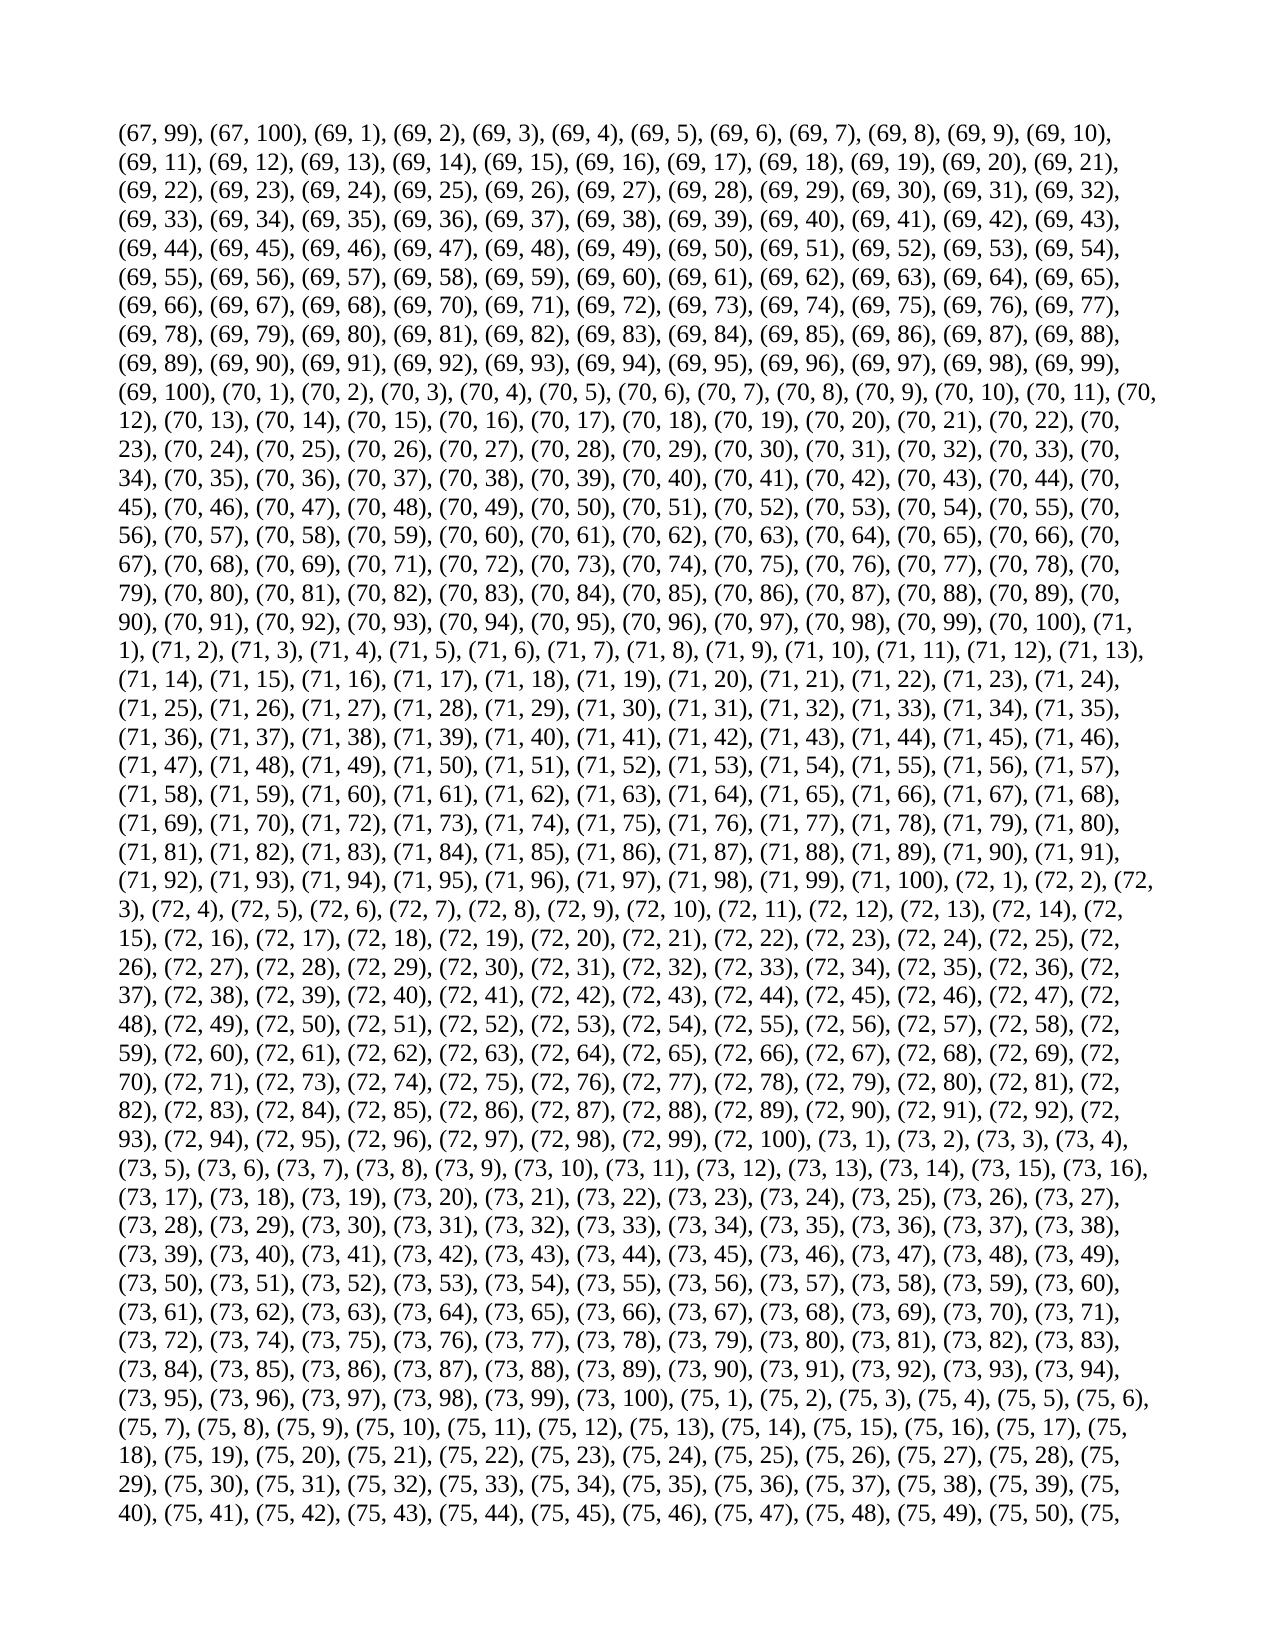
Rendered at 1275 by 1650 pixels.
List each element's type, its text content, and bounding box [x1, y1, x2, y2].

text (67, 99), (67, 100), (69, 1), (69, 2), (69, 3), (69, 4), (69, 5), (69, 6), (69, 7), (69, 8), (69, 9), (69, 10), (69, 11), (69, 12), (69, 13), (69, 14), (69, 15), (69, 16), (69, 17), (69, 18), (69, 19), (69, 20), (69, 21), (69, 22), (69, 23), (69, 24), (69, 25), (69, 26), (69, 27), (69, 28), (69, 29), (69, 30), (69, 31), (69, 32), (69, 33), (69, 34), (69, 35), (69, 36), (69, 37), (69, 38), (69, 39), (69, 40), (69, 41), (69, 42), (69, 43), (69, 44), (69, 45), (69, 46), (69, 47), (69, 48), (69, 49), (69, 50), (69, 51), (69, 52), (69, 53), (69, 54), (69, 55), (69, 56), (69, 57), (69, 58), (69, 59), (69, 60), (69, 61), (69, 62), (69, 63), (69, 64), (69, 65), (69, 66), (69, 67), (69, 68), (69, 70), (69, 71), (69, 72), (69, 73), (69, 74), (69, 75), (69, 76), (69, 77), (69, 78), (69, 79), (69, 80), (69, 81), (69, 82), (69, 83), (69, 84), (69, 85), (69, 86), (69, 87), (69, 88), (69, 89), (69, 90), (69, 91), (69, 92), (69, 93), (69, 94), (69, 95), (69, 96), (69, 97), (69, 98), (69, 99), (69, 100), (70, 1), (70, 2), (70, 3), (70, 4), (70, 5), (70, 6), (70, 7), (70, 8), (70, 9), (70, 10), (70, 11), (70, 12), (70, 13), (70, 14), (70, 15), (70, 16), (70, 17), (70, 18), (70, 19), (70, 20), (70, 21), (70, 22), (70, 23), (70, 24), (70, 25), (70, 26), (70, 27), (70, 28), (70, 29), (70, 30), (70, 31), (70, 32), (70, 33), (70, 34), (70, 35), (70, 36), (70, 37), (70, 38), (70, 39), (70, 40), (70, 41), (70, 42), (70, 43), (70, 44), (70, 45), (70, 46), (70, 47), (70, 48), (70, 49), (70, 50), (70, 51), (70, 52), (70, 53), (70, 54), (70, 55), (70, 56), (70, 57), (70, 58), (70, 59), (70, 60), (70, 61), (70, 62), (70, 63), (70, 64), (70, 65), (70, 66), (70, 67), (70, 68), (70, 69), (70, 71), (70, 72), (70, 73), (70, 74), (70, 75), (70, 76), (70, 77), (70, 78), (70, 79), (70, 80), (70, 81), (70, 82), (70, 83), (70, 84), (70, 85), (70, 86), (70, 87), (70, 88), (70, 89), (70, 90), (70, 91), (70, 92), (70, 93), (70, 94), (70, 95), (70, 96), (70, 97), (70, 98), (70, 99), (70, 100), (71, 1), (71, 2), (71, 3), (71, 4), (71, 5), (71, 6), (71, 7), (71, 8), (71, 9), (71, 10), (71, 11), (71, 12), (71, 13), (71, 14), (71, 15), (71, 16), (71, 17), (71, 18), (71, 19), (71, 20), (71, 21), (71, 22), (71, 23), (71, 24), (71, 25), (71, 26), (71, 27), (71, 28), (71, 29), (71, 30), (71, 31), (71, 32), (71, 33), (71, 34), (71, 35), (71, 36), (71, 37), (71, 38), (71, 39), (71, 40), (71, 41), (71, 42), (71, 43), (71, 44), (71, 45), (71, 46), (71, 47), (71, 48), (71, 49), (71, 50), (71, 51), (71, 52), (71, 53), (71, 54), (71, 55), (71, 56), (71, 57), (71, 58), (71, 59), (71, 60), (71, 61), (71, 62), (71, 63), (71, 64), (71, 65), (71, 66), (71, 67), (71, 68), (71, 69), (71, 70), (71, 72), (71, 73), (71, 74), (71, 75), (71, 76), (71, 77), (71, 78), (71, 79), (71, 80), (71, 81), (71, 82), (71, 83), (71, 84), (71, 85), (71, 86), (71, 87), (71, 88), (71, 89), (71, 90), (71, 91), (71, 92), (71, 93), (71, 94), (71, 95), (71, 96), (71, 97), (71, 98), (71, 99), (71, 100), (72, 1), (72, 2), (72, 3), (72, 4), (72, 5), (72, 6), (72, 7), (72, 8), (72, 9), (72, 10), (72, 11), (72, 12), (72, 13), (72, 14), (72, 15), (72, 16), (72, 17), (72, 18), (72, 19), (72, 20), (72, 21), (72, 22), (72, 23), (72, 24), (72, 25), (72, 26), (72, 27), (72, 28), (72, 29), (72, 30), (72, 31), (72, 32), (72, 33), (72, 34), (72, 35), (72, 36), (72, 37), (72, 38), (72, 39), (72, 40), (72, 41), (72, 42), (72, 43), (72, 44), (72, 45), (72, 46), (72, 47), (72, 48), (72, 49), (72, 50), (72, 51), (72, 52), (72, 53), (72, 54), (72, 55), (72, 56), (72, 57), (72, 58), (72, 59), (72, 60), (72, 61), (72, 62), (72, 63), (72, 64), (72, 65), (72, 66), (72, 67), (72, 68), (72, 69), (72, 70), (72, 71), (72, 73), (72, 74), (72, 75), (72, 76), (72, 77), (72, 78), (72, 79), (72, 80), (72, 81), (72, 82), (72, 83), (72, 84), (72, 85), (72, 86), (72, 87), (72, 88), (72, 89), (72, 90), (72, 91), (72, 92), (72, 93), (72, 94), (72, 95), (72, 96), (72, 97), (72, 98), (72, 99), (72, 100), (73, 1), (73, 2), (73, 3), (73, 4), (73, 5), (73, 6), (73, 7), (73, 8), (73, 9), (73, 10), (73, 11), (73, 12), (73, 13), (73, 14), (73, 15), (73, 16), (73, 17), (73, 18), (73, 19), (73, 20), (73, 21), (73, 22), (73, 23), (73, 24), (73, 25), (73, 26), (73, 27), (73, 28), (73, 29), (73, 30), (73, 31), (73, 32), (73, 33), (73, 34), (73, 35), (73, 36), (73, 37), (73, 38), (73, 39), (73, 40), (73, 41), (73, 42), (73, 43), (73, 44), (73, 45), (73, 46), (73, 47), (73, 48), (73, 49), (73, 50), (73, 51), (73, 52), (73, 53), (73, 54), (73, 55), (73, 56), (73, 57), (73, 58), (73, 59), (73, 60), (73, 61), (73, 62), (73, 63), (73, 64), (73, 65), (73, 66), (73, 67), (73, 68), (73, 69), (73, 70), (73, 71), (73, 72), (73, 74), (73, 75), (73, 76), (73, 77), (73, 78), (73, 79), (73, 80), (73, 81), (73, 82), (73, 83), (73, 84), (73, 85), (73, 86), (73, 87), (73, 88), (73, 89), (73, 90), (73, 91), (73, 92), (73, 93), (73, 94), (73, 95), (73, 96), (73, 97), (73, 98), (73, 99), (73, 100), (75, 1), (75, 2), (75, 3), (75, 4), (75, 5), (75, 6), (75, 7), (75, 8), (75, 9), (75, 10), (75, 11), (75, 12), (75, 13), (75, 14), (75, 15), (75, 16), (75, 17), (75, 18), (75, 19), (75, 20), (75, 21), (75, 22), (75, 23), (75, 24), (75, 25), (75, 26), (75, 27), (75, 28), (75, 29), (75, 30), (75, 31), (75, 32), (75, 33), (75, 34), (75, 35), (75, 36), (75, 37), (75, 38), (75, 39), (75, 40), (75, 41), (75, 42), (75, 43), (75, 44), (75, 45), (75, 46), (75, 47), (75, 48), (75, 49), (75, 50), (75, [118, 118, 1157, 1527]
